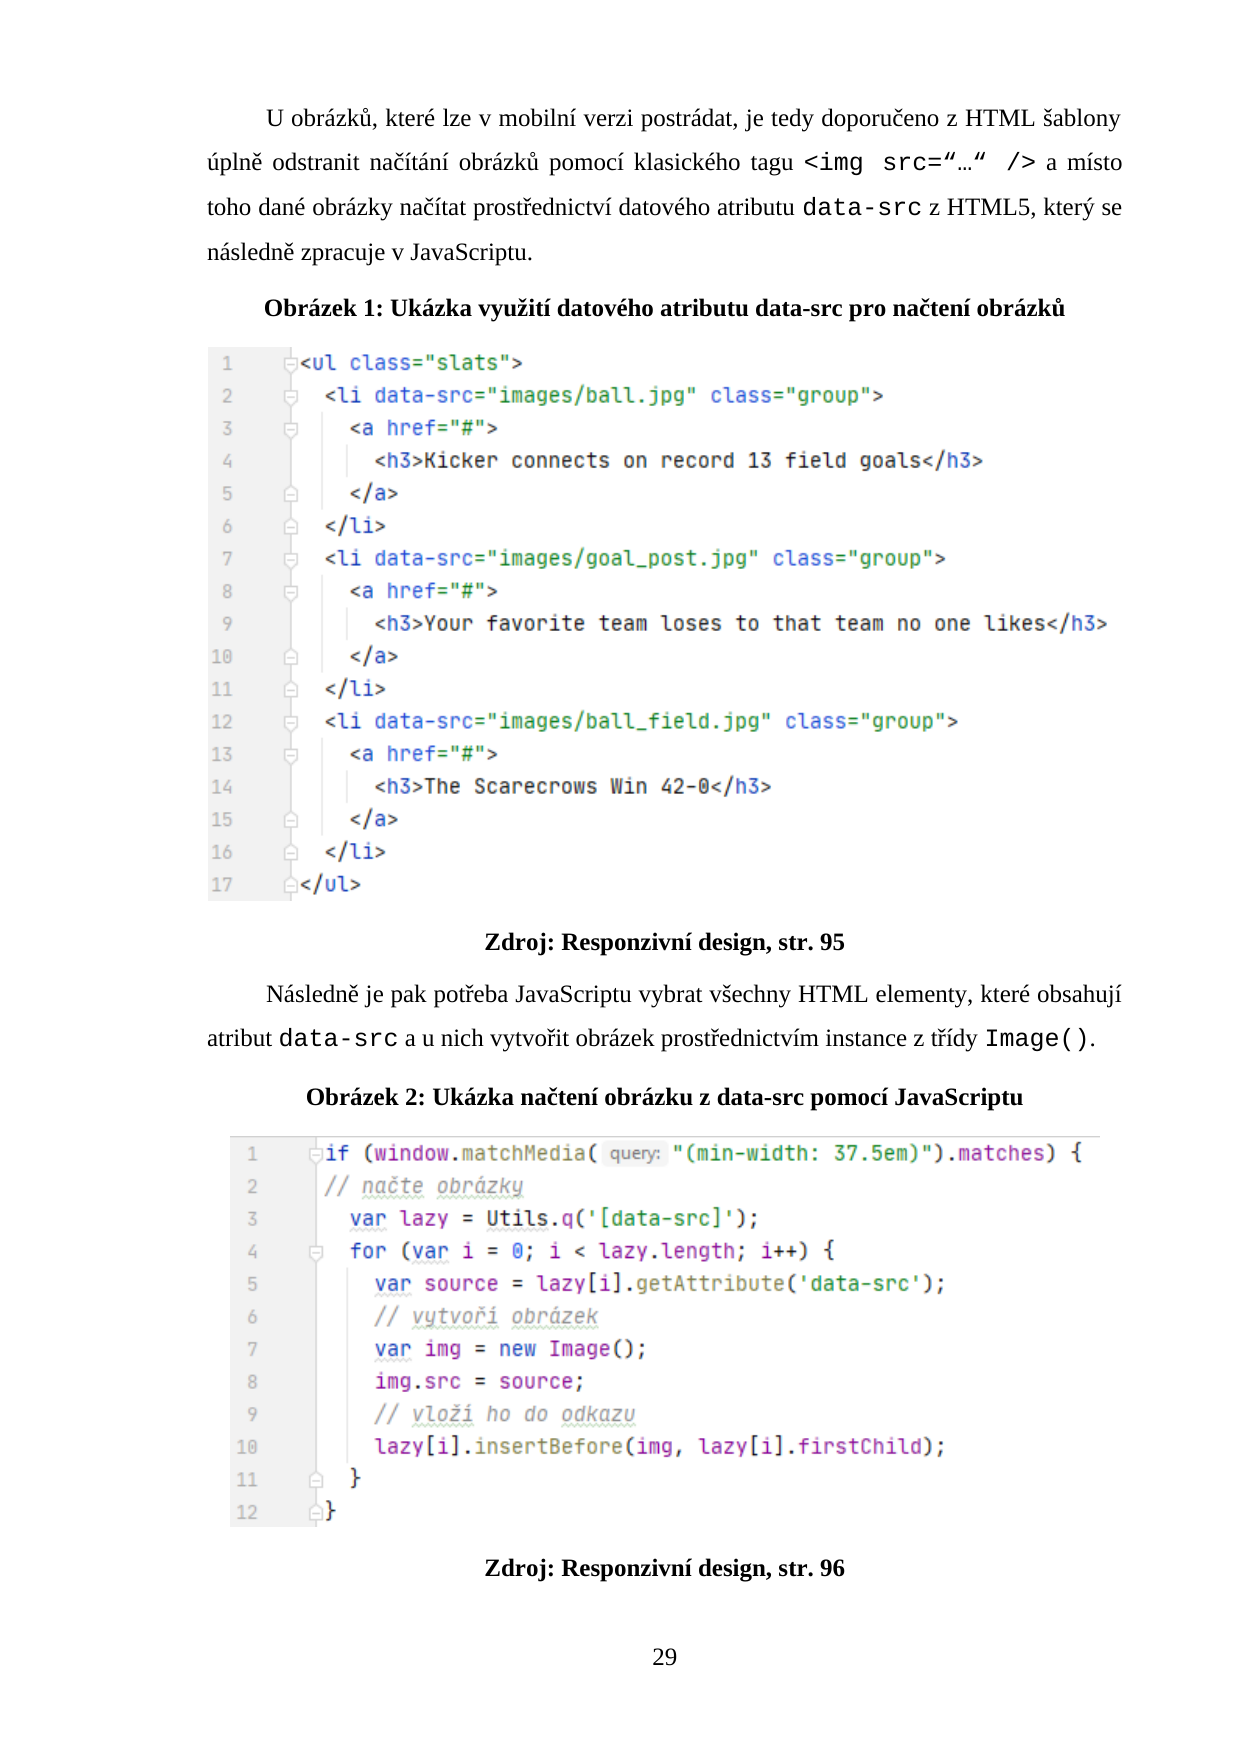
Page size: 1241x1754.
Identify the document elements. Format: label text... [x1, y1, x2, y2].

text U obrázků, které lze v mobilní verzi postrádat, je tedy doporučeno z HTML šablony úplně odstranit načítání obrázků pomocí klasického tagu <img src=“…“ /> a místo toho dané obrázky načítat prostřednictví datového atributu data-src z HTML5, který se následně zpracuje v JavaScriptu. [207, 103, 1122, 266]
picture [230, 1136, 1100, 1527]
text Obrázek 2: Ukázka načtení obrázku z data-src pomocí JavaScriptu [229, 1082, 1101, 1110]
text Zdroj: Responzivní design, str. 96 [229, 1553, 1101, 1582]
text Obrázek 1: Ukázka využití datového atributu data-src pro načtení obrázků [208, 293, 1122, 322]
picture [209, 347, 1121, 901]
text Zdroj: Responzivní design, str. 95 [208, 927, 1122, 955]
text Následně je pak potřeba JavaScriptu vybrat všechny HTML elementy, které obsahují atribut data-src a u nich vytvořit obrázek prostřednictvím instance z třídy Image(). [207, 965, 1122, 1053]
